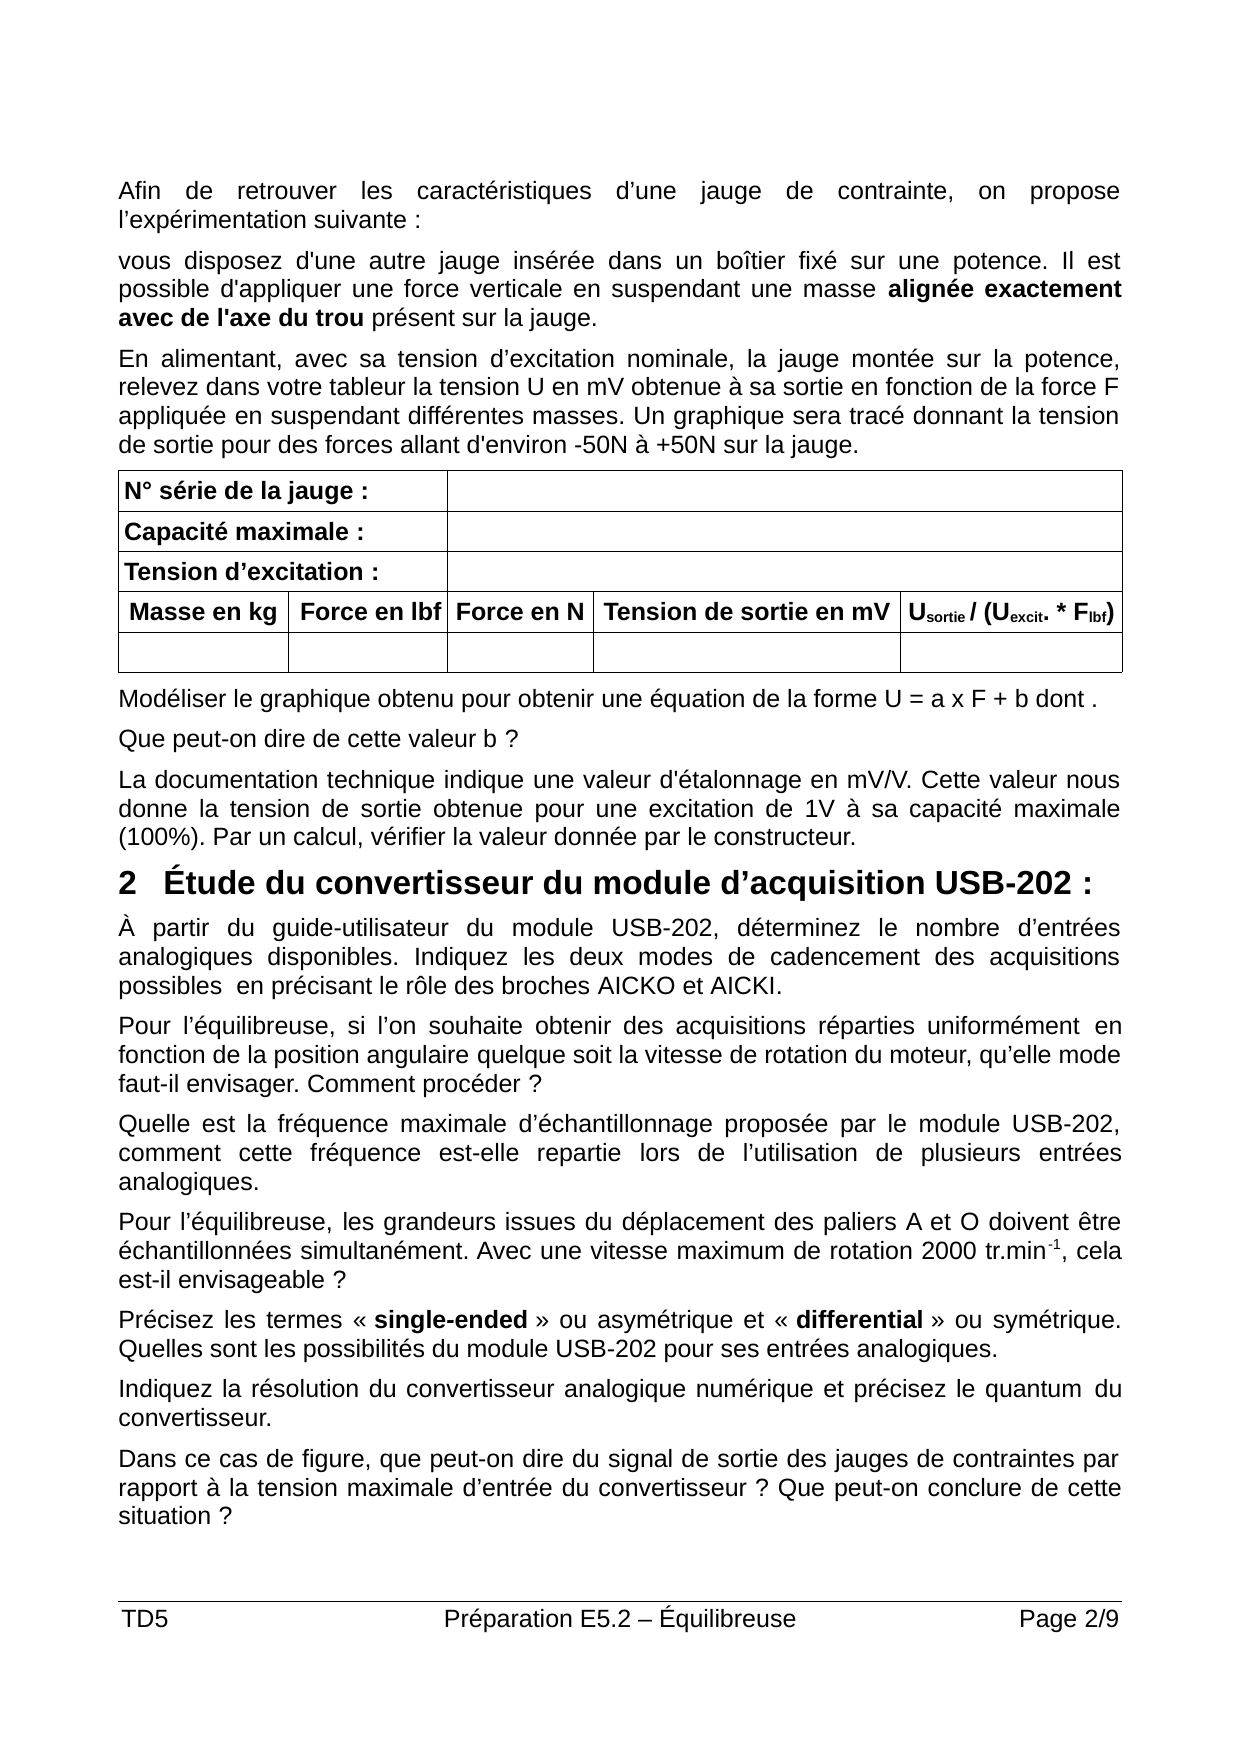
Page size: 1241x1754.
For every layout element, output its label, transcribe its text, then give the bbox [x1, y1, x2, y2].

text La documentation technique indique une valeur d'étalonnage en mV/V. Cette valeur nous donne la tension de sortie obtenue pour une excitation de 1V à sa capacité maximale (100%). Par un calcul, vérifier la valeur donnée par le constructeur. [118, 765, 1122, 851]
text Pour l’équilibreuse, si l’on souhaite obtenir des acquisitions réparties uniformément en fonction de la position angulaire quelque soit la vitesse de rotation du moteur, qu’elle mode faut-il envisager. Comment procéder ? [118, 1011, 1122, 1097]
text Précisez les termes « single-ended » ou asymétrique et « differential » ou symétrique. Quelles sont les possibilités du module USB-202 pour ses entrées analogiques. [118, 1305, 1122, 1363]
text Indiquez la résolution du convertisseur analogique numérique et précisez le quantum du convertisseur. [118, 1374, 1122, 1432]
table_cell [448, 512, 1122, 551]
table_cell [448, 552, 1122, 591]
text Modéliser le graphique obtenu pour obtenir une équation de la forme U = a x F + b dont . [118, 684, 1122, 713]
table_cell [594, 633, 900, 672]
text Pour l’équilibreuse, les grandeurs issues du déplacement des paliers A et O doivent être échantillonnées simultanément. Avec une vitesse maximum de rotation 2000 tr.min-1, cela est-il envisageable ? [118, 1207, 1122, 1293]
text En alimentant, avec sa tension d’excitation nominale, la jauge montée sur la potence, relevez dans votre tableur la tension U en mV obtenue à sa sortie en fonction de la force F appliquée en suspendant différentes masses. Un graphique sera tracé donnant la tension de sortie pour des forces allant d'environ -50N à +50N sur la jauge. [118, 344, 1122, 459]
text Quelle est la fréquence maximale d’échantillonnage proposée par le module USB-202, comment cette fréquence est-elle repartie lors de l’utilisation de plusieurs entrées analogiques. [118, 1109, 1122, 1195]
table_cell Force en N [448, 592, 593, 632]
table_cell [448, 633, 593, 672]
table_header N° série de la jauge : [119, 471, 447, 511]
table_cell Tension de sortie en mV [594, 592, 900, 632]
table_cell Force en lbf [289, 592, 447, 632]
table_cell [119, 633, 288, 672]
text vous disposez d'une autre jauge insérée dans un boîtier fixé sur une potence. Il est possible d'appliquer une force verticale en suspendant une masse alignée exactement avec de l'axe du trou présent sur la jauge. [118, 246, 1122, 332]
table_cell Tension d’excitation : [119, 552, 447, 591]
subtitle Étude du convertisseur du module d’acquisition USB-202 : [118, 863, 1122, 901]
text À partir du guide-utilisateur du module USB-202, déterminez le nombre d’entrées analogiques disponibles. Indiquez les deux modes de cadencement des acquisitions possibles en précisant le rôle des broches AICKO et AICKI. [118, 913, 1122, 999]
table_cell Masse en kg [119, 592, 288, 632]
table_cell Capacité maximale : [119, 512, 447, 551]
table_header [448, 471, 1122, 511]
table_cell [901, 633, 1122, 672]
table_cell Usortie / (Uexcit. * Flbf) [901, 592, 1122, 632]
table_cell [289, 633, 447, 672]
text Afin de retrouver les caractéristiques d’une jauge de contrainte, on propose l’expérimentation suivante : [118, 176, 1122, 234]
text Que peut-on dire de cette valeur b ? [118, 724, 1122, 753]
text Dans ce cas de figure, que peut-on dire du signal de sortie des jauges de contraintes par rapport à la tension maximale d’entrée du convertisseur ? Que peut-on conclure de cette situation ? [118, 1444, 1122, 1530]
